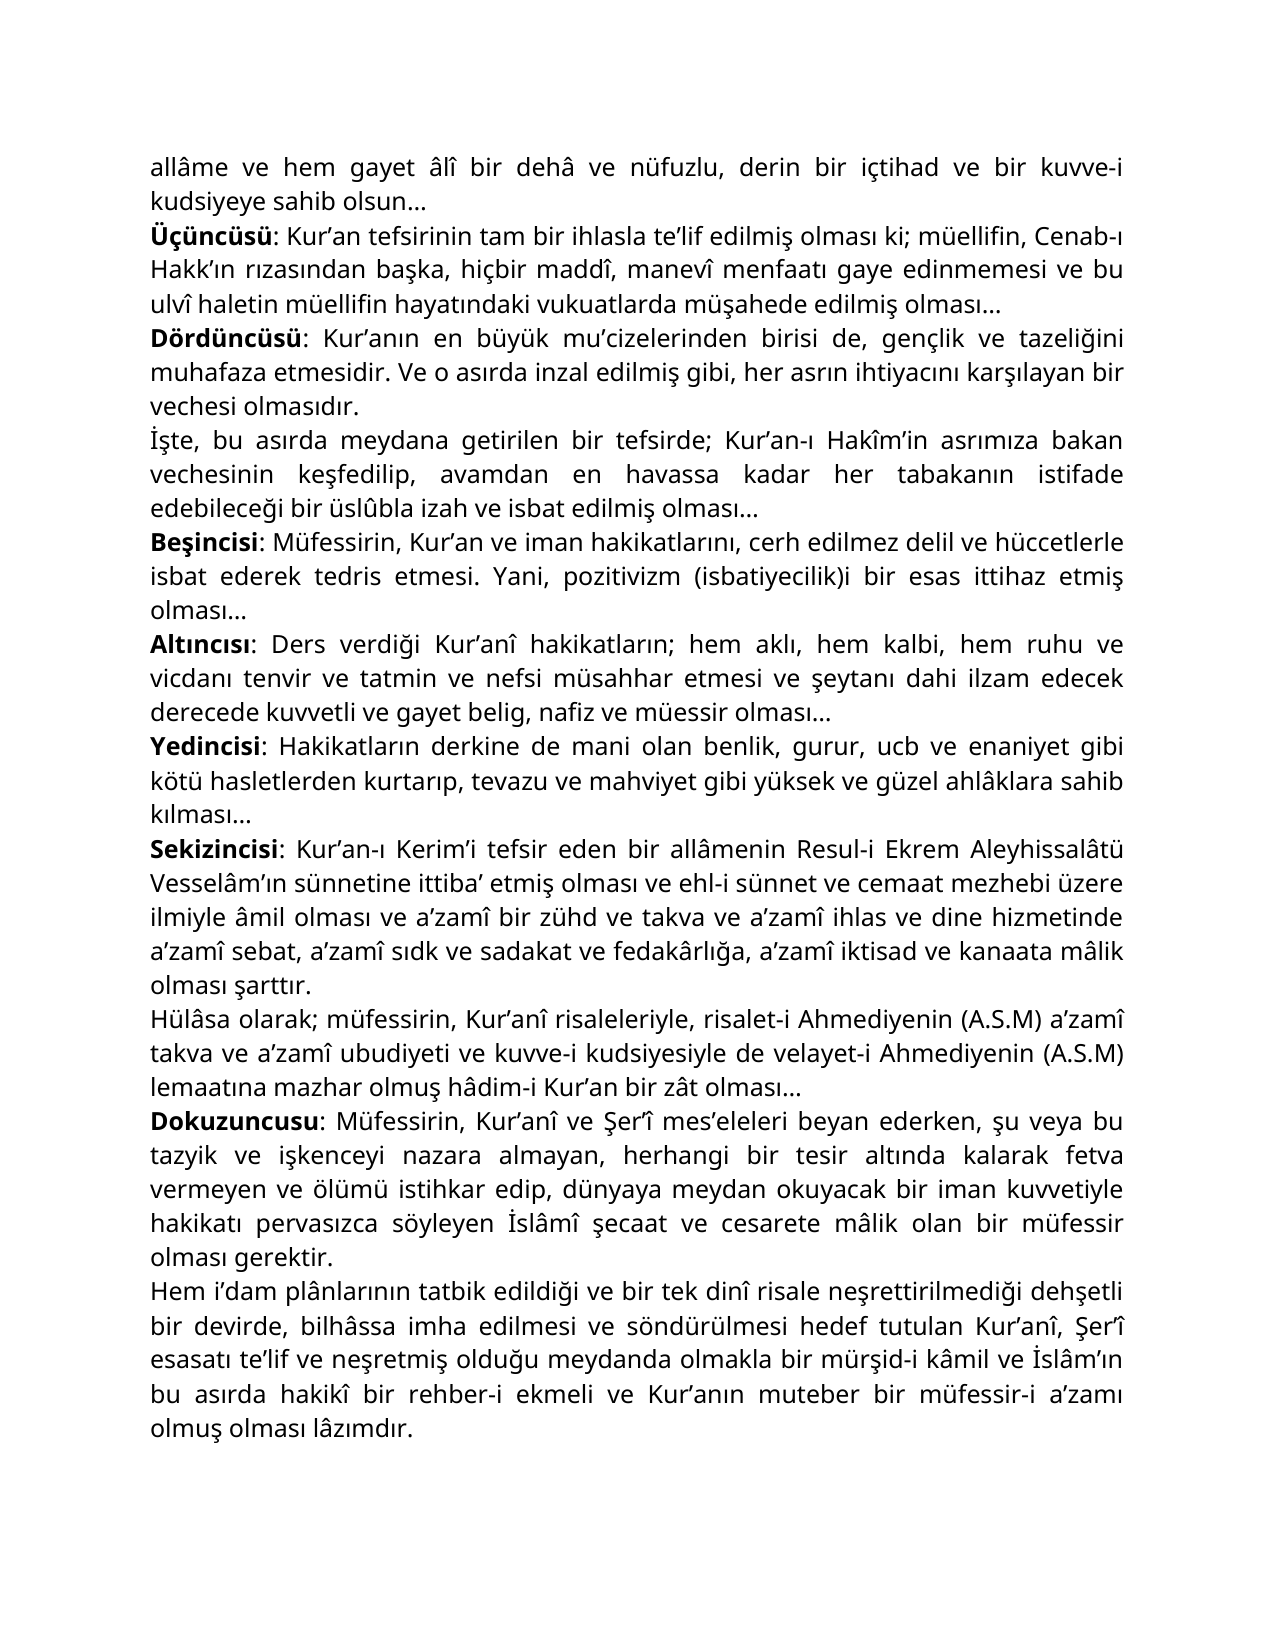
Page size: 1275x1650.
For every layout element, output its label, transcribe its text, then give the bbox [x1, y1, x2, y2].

text Dokuzuncusu: Müfessirin, Kur’anî ve Şer’î mes’eleleri beyan ederken, şu veya bu tazyik ve işkenceyi nazara almayan, herhangi bir tesir altında kalarak fetva vermeyen ve ölümü istihkar edip, dünyaya meydan okuyacak bir iman kuvvetiyle hakikatı pervasızca söyleyen İslâmî şecaat ve cesarete mâlik olan bir müfessir olması gerektir. [150, 1104, 1125, 1274]
text Üçüncüsü: Kur’an tefsirinin tam bir ihlasla te’lif edilmiş olması ki; müellifin, Cenab-ı Hakk’ın rızasından başka, hiçbir maddî, manevî menfaatı gaye edinmemesi ve bu ulvî haletin müellifin hayatındaki vukuatlarda müşahede edilmiş olması… [150, 218, 1125, 320]
text Sekizincisi: Kur’an-ı Kerim’i tefsir eden bir allâmenin Resul-i Ekrem Aleyhissalâtü Vesselâm’ın sünnetine ittiba’ etmiş olması ve ehl-i sünnet ve cemaat mezhebi üzere ilmiyle âmil olması ve a’zamî bir zühd ve takva ve a’zamî ihlas ve dine hizmetinde a’zamî sebat, a’zamî sıdk ve sadakat ve fedakârlığa, a’zamî iktisad ve kanaata mâlik olması şarttır. [150, 831, 1125, 1002]
text Hem i’dam plânlarının tatbik edildiği ve bir tek dinî risale neşrettirilmediği dehşetli bir devirde, bilhâssa imha edilmesi ve söndürülmesi hedef tutulan Kur’anî, Şer’î esasatı te’lif ve neşretmiş olduğu meydanda olmakla bir mürşid-i kâmil ve İslâm’ın bu asırda hakikî bir rehber-i ekmeli ve Kur’anın muteber bir müfessir-i a’zamı olmuş olması lâzımdır. [150, 1274, 1125, 1444]
text Hülâsa olarak; müfessirin, Kur’anî risaleleriyle, risalet-i Ahmediyenin (A.S.M) a’zamî takva ve a’zamî ubudiyeti ve kuvve-i kudsiyesiyle de velayet-i Ahmediyenin (A.S.M) lemaatına mazhar olmuş hâdim-i Kur’an bir zât olması… [150, 1002, 1125, 1104]
text Dördüncüsü: Kur’anın en büyük mu’cizelerinden birisi de, gençlik ve tazeliğini muhafaza etmesidir. Ve o asırda inzal edilmiş gibi, her asrın ihtiyacını karşılayan bir vechesi olmasıdır. [150, 320, 1125, 422]
text allâme ve hem gayet âlî bir dehâ ve nüfuzlu, derin bir içtihad ve bir kuvve-i kudsiyeye sahib olsun… [150, 150, 1125, 218]
text Altıncısı: Ders verdiği Kur’anî hakikatların; hem aklı, hem kalbi, hem ruhu ve vicdanı tenvir ve tatmin ve nefsi müsahhar etmesi ve şeytanı dahi ilzam edecek derecede kuvvetli ve gayet belig, nafiz ve müessir olması… [150, 627, 1125, 729]
text Beşincisi: Müfessirin, Kur’an ve iman hakikatlarını, cerh edilmez delil ve hüccetlerle isbat ederek tedris etmesi. Yani, pozitivizm (isbatiyecilik)i bir esas ittihaz etmiş olması… [150, 525, 1125, 627]
text İşte, bu asırda meydana getirilen bir tefsirde; Kur’an-ı Hakîm’in asrımıza bakan vechesinin keşfedilip, avamdan en havassa kadar her tabakanın istifade edebileceği bir üslûbla izah ve isbat edilmiş olması… [150, 422, 1125, 525]
text Yedincisi: Hakikatların derkine de mani olan benlik, gurur, ucb ve enaniyet gibi kötü hasletlerden kurtarıp, tevazu ve mahviyet gibi yüksek ve güzel ahlâklara sahib kılması… [150, 729, 1125, 831]
